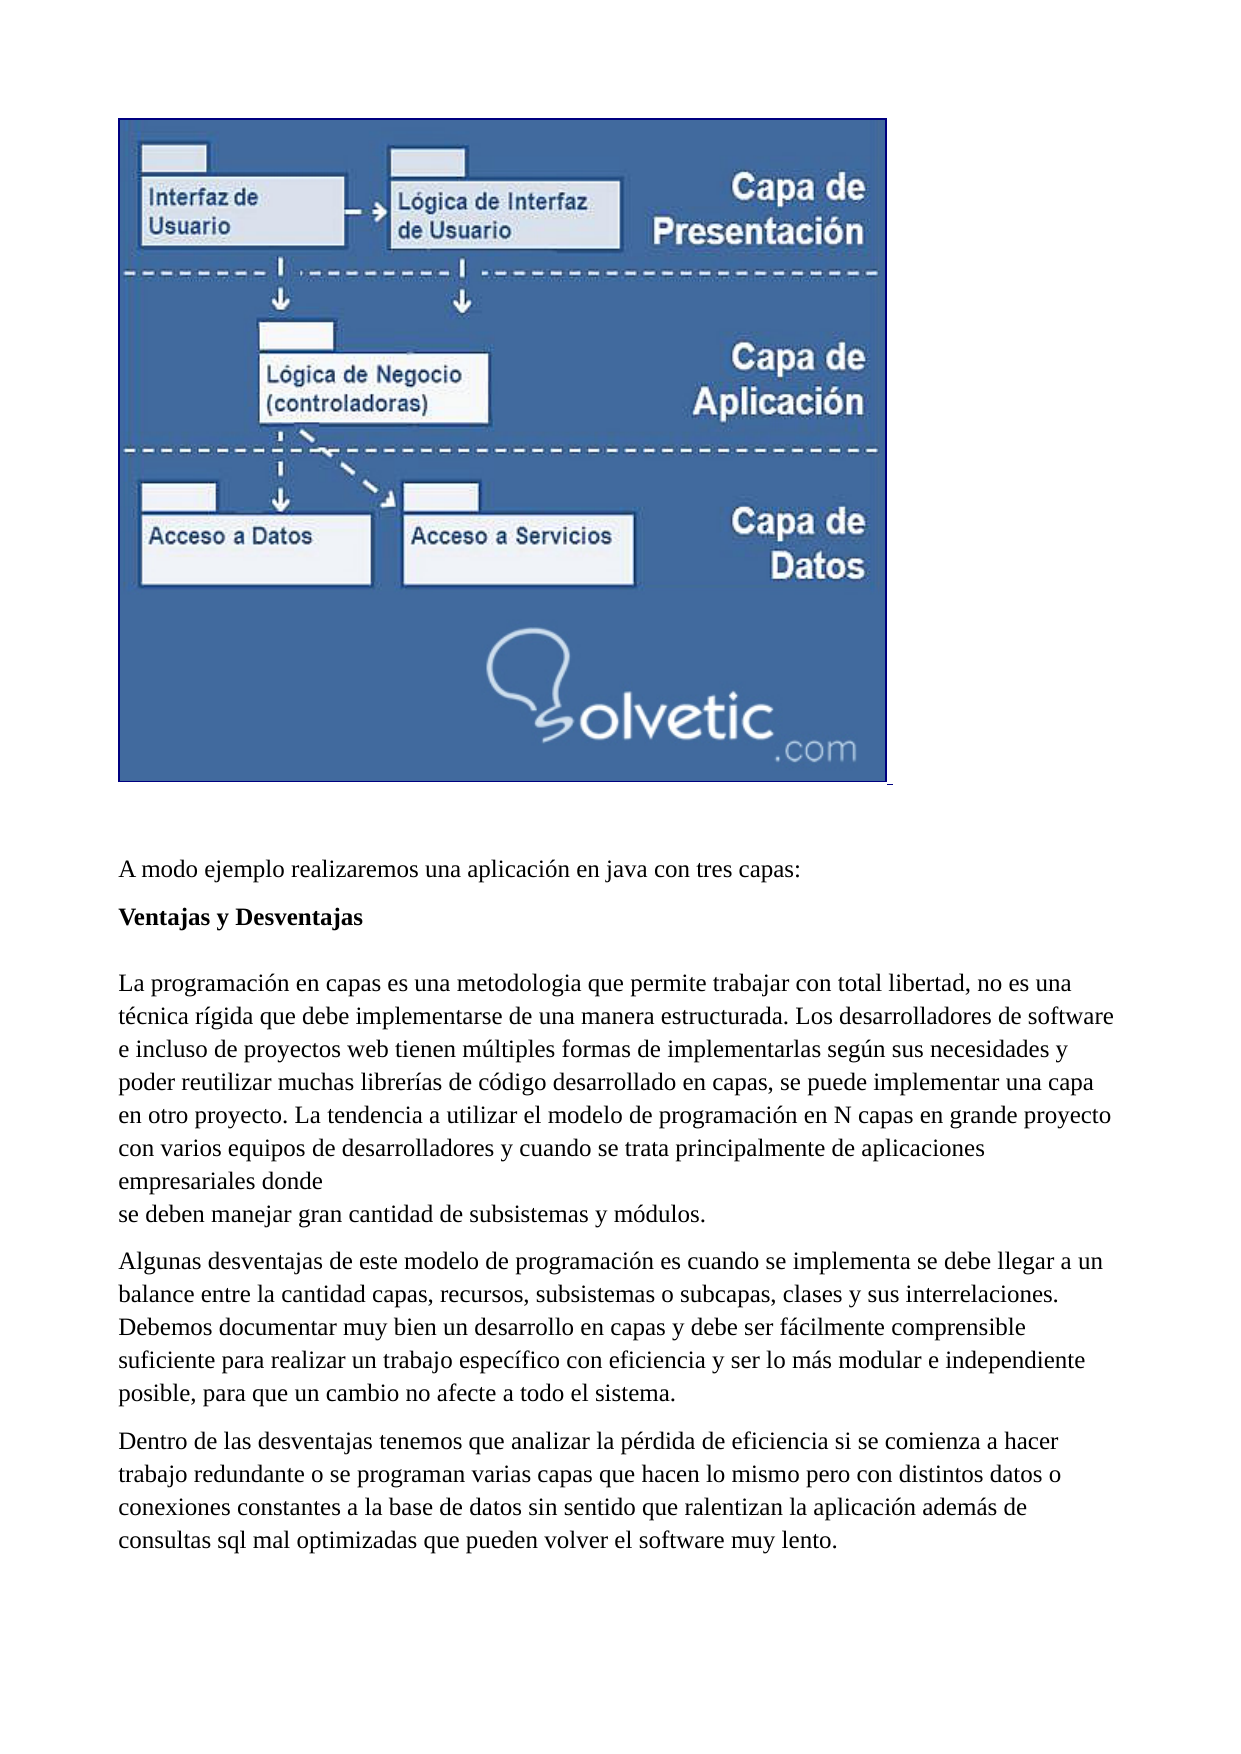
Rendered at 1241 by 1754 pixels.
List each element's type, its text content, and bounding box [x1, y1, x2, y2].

text Ventajas y Desventajas [118, 902, 1122, 930]
text Dentro de las desventajas tenemos que analizar la pérdida de eficiencia si se comienza a hacer trabajo redundante o se programan varias capas que hacen lo mismo pero con distintos datos o conexiones constantes a la base de datos sin sentido que ralentizan la aplicación además de consultas sql mal optimizadas que pueden volver el software muy lento. [118, 1426, 1122, 1554]
text Algunas desventajas de este modelo de programación es cuando se implementa se debe llegar a un balance entre la cantidad capas, recursos, subsistemas o subcapas, clases y sus interrelaciones. Debemos documentar muy bien un desarrollo en capas y debe ser fácilmente comprensible suficiente para realizar un trabajo específico con eficiencia y ser lo más modular e independiente posible, para que un cambio no afecte a todo el sistema. [118, 1246, 1122, 1407]
text A modo ejemplo realizaremos una aplicación en java con tres capas: [118, 854, 1122, 883]
picture [120, 120, 885, 781]
text La programación en capas es una metodologia que permite trabajar con total libertad, no es una técnica rígida que debe implementarse de una manera estructurada. Los desarrolladores de software e incluso de proyectos web tienen múltiples formas de implementarlas según sus necesidades y poder reutilizar muchas librerías de código desarrollado en capas, se puede implementar una capa en otro proyecto. La tendencia a utilizar el modelo de programación en N capas en grande proyecto con varios equipos de desarrolladores y cuando se trata principalmente de aplicaciones empresariales donde se deben manejar gran cantidad de subsistemas y módulos. [118, 935, 1122, 1228]
